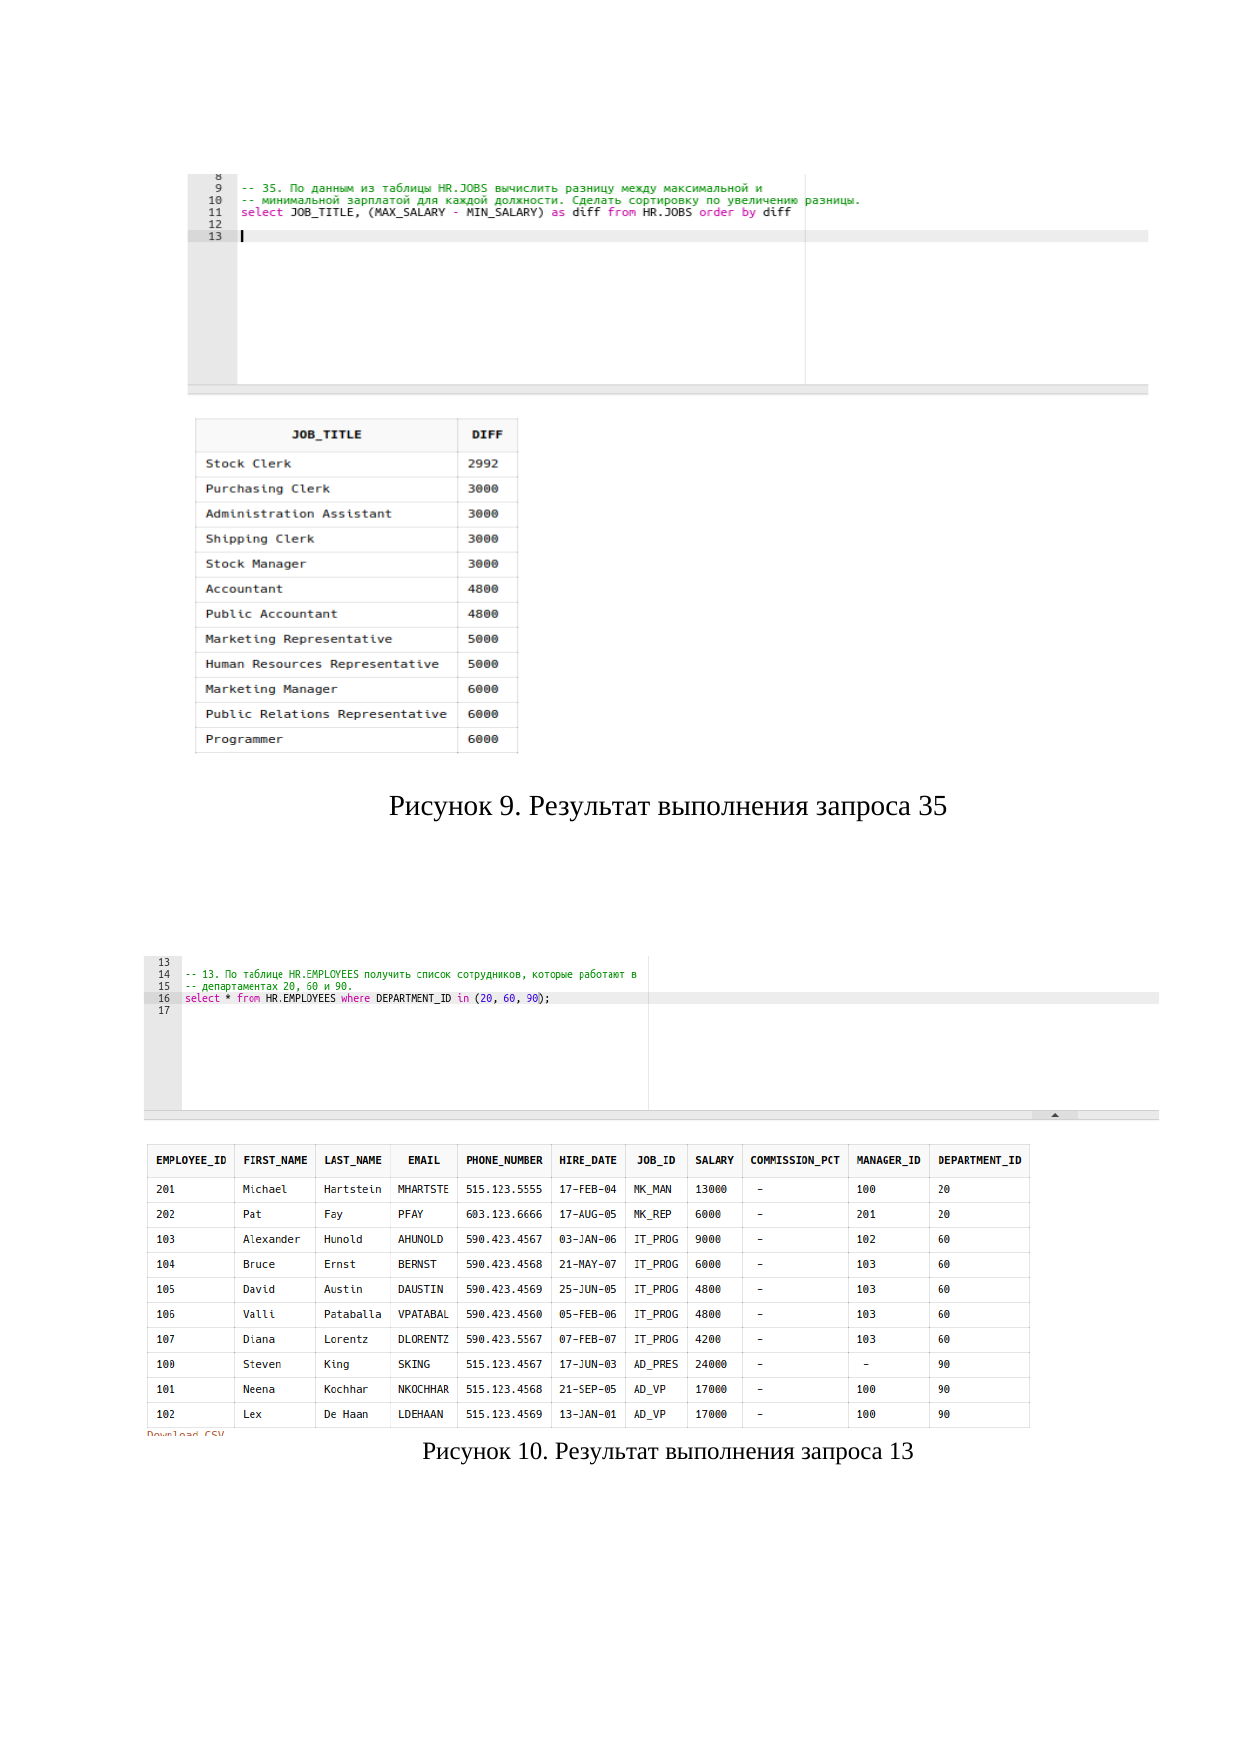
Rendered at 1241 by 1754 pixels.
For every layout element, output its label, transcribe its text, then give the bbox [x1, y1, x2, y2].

picture [143, 956, 1160, 1436]
picture [187, 174, 1149, 754]
text Рисунок 10. Результат выполнения запроса 13 [167, 957, 1169, 1465]
text Рисунок 9. Результат выполнения запроса 35 [167, 788, 1169, 822]
